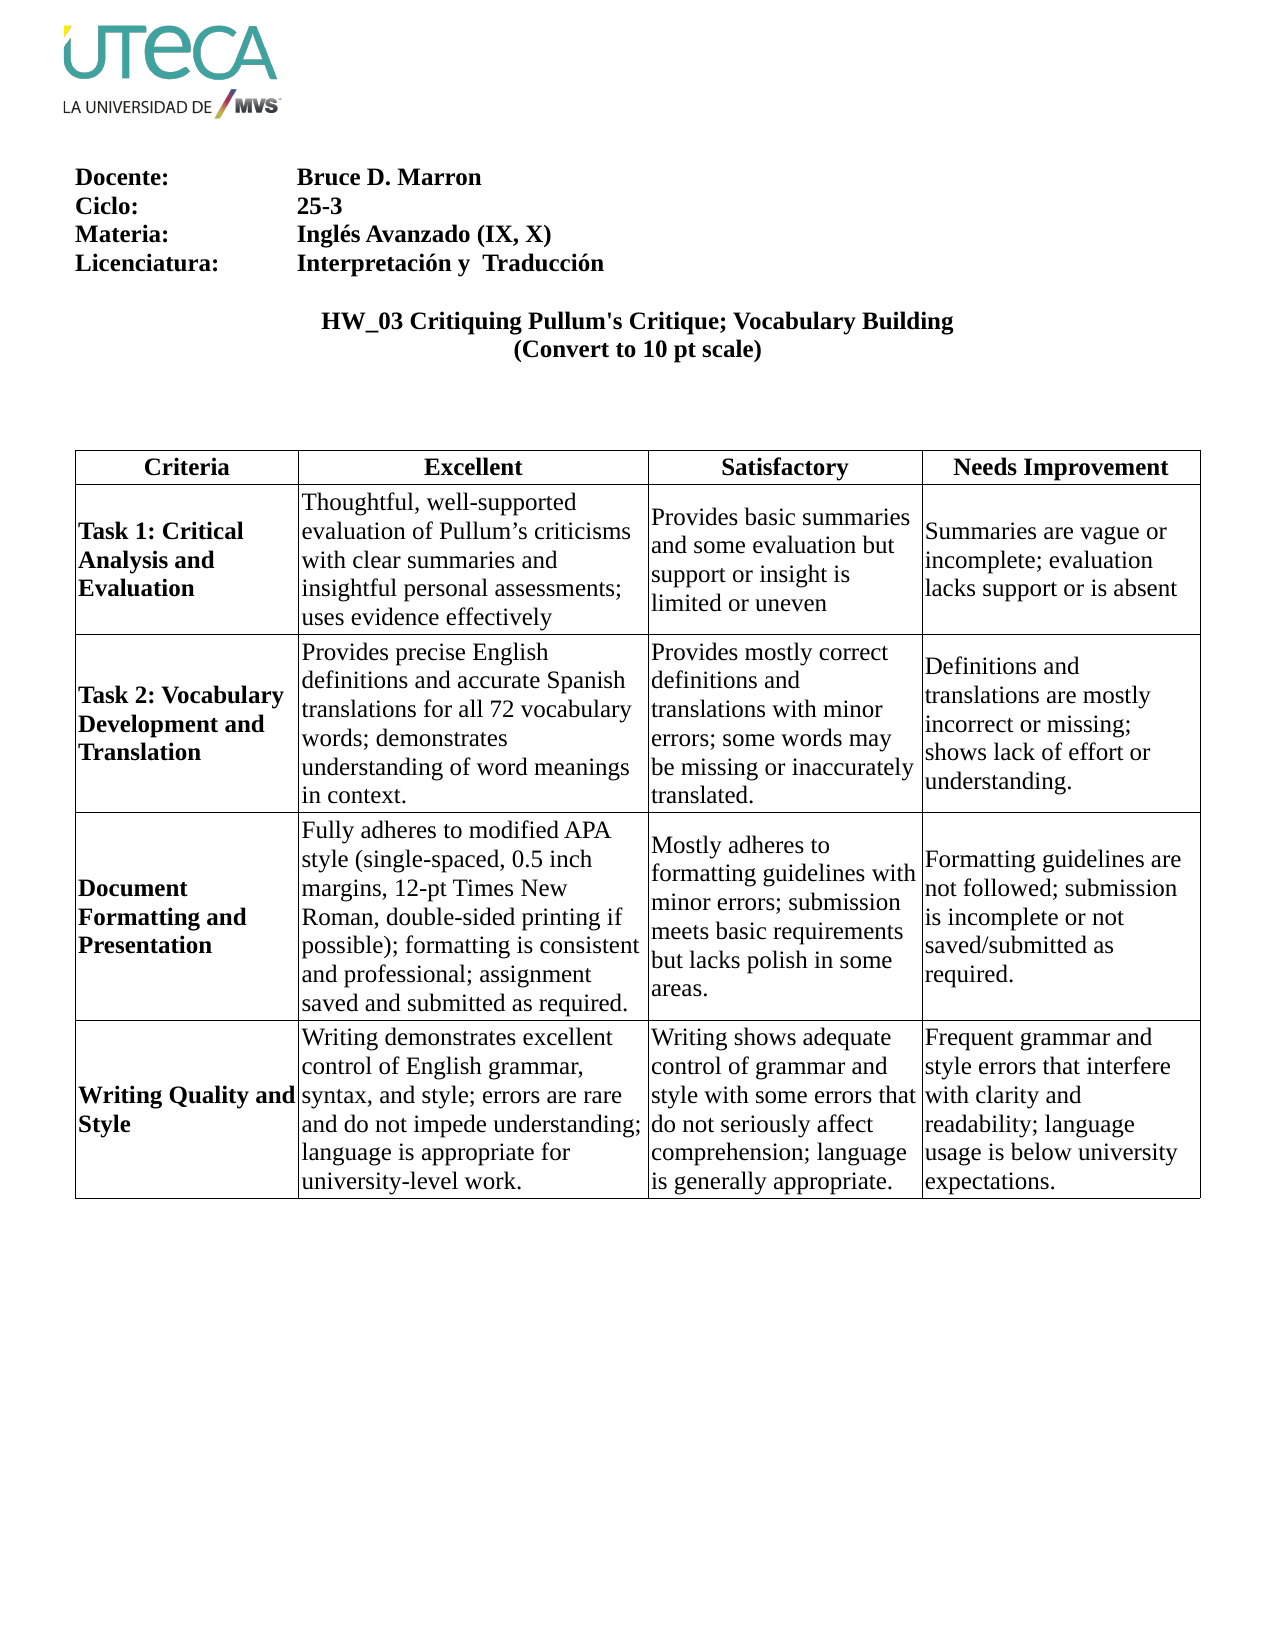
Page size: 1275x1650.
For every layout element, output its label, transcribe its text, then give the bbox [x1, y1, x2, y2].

text (Convert to 10 pt scale) [75, 334, 1200, 363]
table_cell Formatting guidelines are not followed; submission is incomplete or not saved/submitted as required. [923, 813, 1200, 1019]
table_cell Definitions and translations are mostly incorrect or missing; shows lack of effort or understanding. [923, 635, 1200, 812]
table_cell Provides precise English definitions and accurate Spanish translations for all 72 vocabulary words; demonstrates understanding of word meanings in context. [299, 635, 648, 812]
text HW_03 Critiquing Pullum's Critique; Vocabulary Building [75, 306, 1200, 334]
text Docente: Bruce D. Marron [75, 162, 1200, 191]
table_cell Provides basic summaries and some evaluation but support or insight is limited or uneven [649, 485, 922, 634]
table_cell Mostly adheres to formatting guidelines with minor errors; submission meets basic requirements but lacks polish in some areas. [649, 813, 922, 1019]
picture [61, 21, 284, 123]
text Materia: Inglés Avanzado (IX, X) [75, 219, 1200, 248]
text Ciclo: 25-3 [75, 191, 1200, 219]
table_header Needs Improvement [923, 451, 1200, 484]
table_cell Summaries are vague or incomplete; evaluation lacks support or is absent [923, 485, 1200, 634]
table_header Excellent [299, 451, 648, 484]
table_cell Provides mostly correct definitions and translations with minor errors; some words may be missing or inaccurately translated. [649, 635, 922, 812]
table_cell Writing demonstrates excellent control of English grammar, syntax, and style; errors are rare and do not impede understanding; language is appropriate for university-level work. [299, 1021, 648, 1198]
table_cell Writing Quality and Style [76, 1021, 298, 1198]
table_cell Document Formatting and Presentation [76, 813, 298, 1019]
table_header Satisfactory [649, 451, 922, 484]
table_cell Writing shows adequate control of grammar and style with some errors that do not seriously affect comprehension; language is generally appropriate. [649, 1021, 922, 1198]
table_cell Thoughtful, well-supported evaluation of Pullum’s criticisms with clear summaries and insightful personal assessments; uses evidence effectively [299, 485, 648, 634]
table_cell Frequent grammar and style errors that interfere with clarity and readability; language usage is below university expectations. [923, 1021, 1200, 1198]
table_cell Fully adheres to modified APA style (single-spaced, 0.5 inch margins, 12-pt Times New Roman, double-sided printing if possible); formatting is consistent and professional; assignment saved and submitted as required. [299, 813, 648, 1019]
table_cell Task 1: Critical Analysis and Evaluation [76, 485, 298, 634]
table_header Criteria [76, 451, 298, 484]
table_cell Task 2: Vocabulary Development and Translation [76, 635, 298, 812]
text Licenciatura: Interpretación y Traducción [75, 248, 1200, 277]
